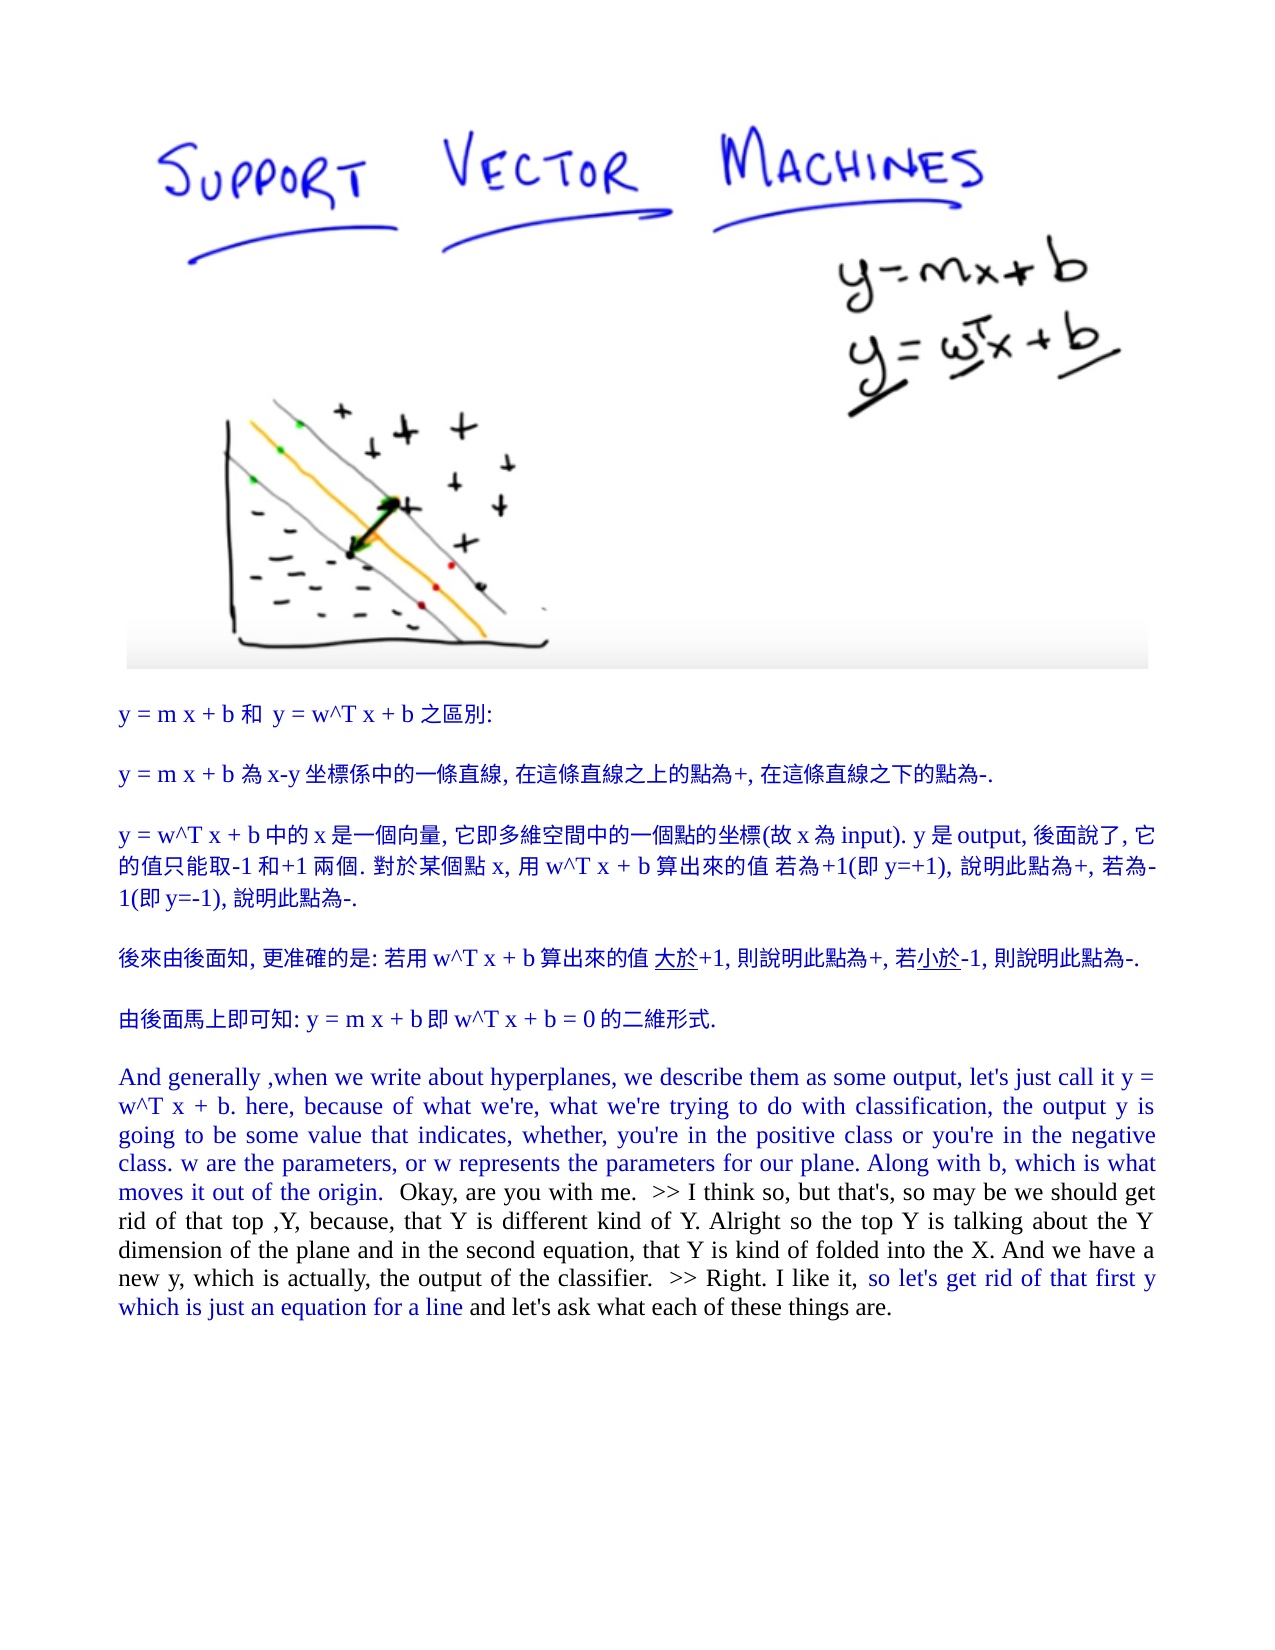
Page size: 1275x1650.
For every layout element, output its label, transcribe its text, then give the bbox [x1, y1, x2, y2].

text 由後面馬上即可知: y = m x + b即w^T x + b = 0的二維形式. [118, 1002, 1157, 1033]
text y = m x + b 為x-y坐標係中的一條直線, 在這條直線之上的點為+, 在這條直線之下的點為-. [118, 757, 1157, 789]
picture [126, 118, 1149, 669]
text And generally ,when we write about hyperplanes, we describe them as some output, let's just call it y = w^T x + b. here, because of what we're, what we're trying to do with classification, the output y is going to be some value that indicates, whether, you're in the positive class or you're in the negative class. w are the parameters, or w represents the parameters for our plane. Along with b, which is what moves it out of the origin. Okay, are you with me. >> I think so, but that's, so may be we should get rid of that top ,Y, because, that Y is different kind of Y. Alright so the top Y is talking about the Y dimension of the plane and in the second equation, that Y is kind of folded into the X. And we have a new y, which is actually, the output of the classifier. >> Right. I like it, so let's get rid of that first y which is just an equation for a line and let's ask what each of these things are. [118, 1062, 1157, 1321]
text y = m x + b 和 y = w^T x + b 之區別: [118, 697, 1157, 728]
text y = w^T x + b中的x是一個向量, 它即多維空間中的一個點的坐標(故x為input). y是output, 後面說了, 它的值只能取-1和+1兩個. 對於某個點x, 用w^T x + b算出來的值 若為+1(即y=+1), 說明此點為+, 若為-1(即y=-1), 說明此點為-. [118, 818, 1157, 913]
text 後來由後面知, 更准確的是: 若用w^T x + b算出來的值 大於+1, 則說明此點為+, 若小於-1, 則說明此點為-. [118, 941, 1157, 973]
